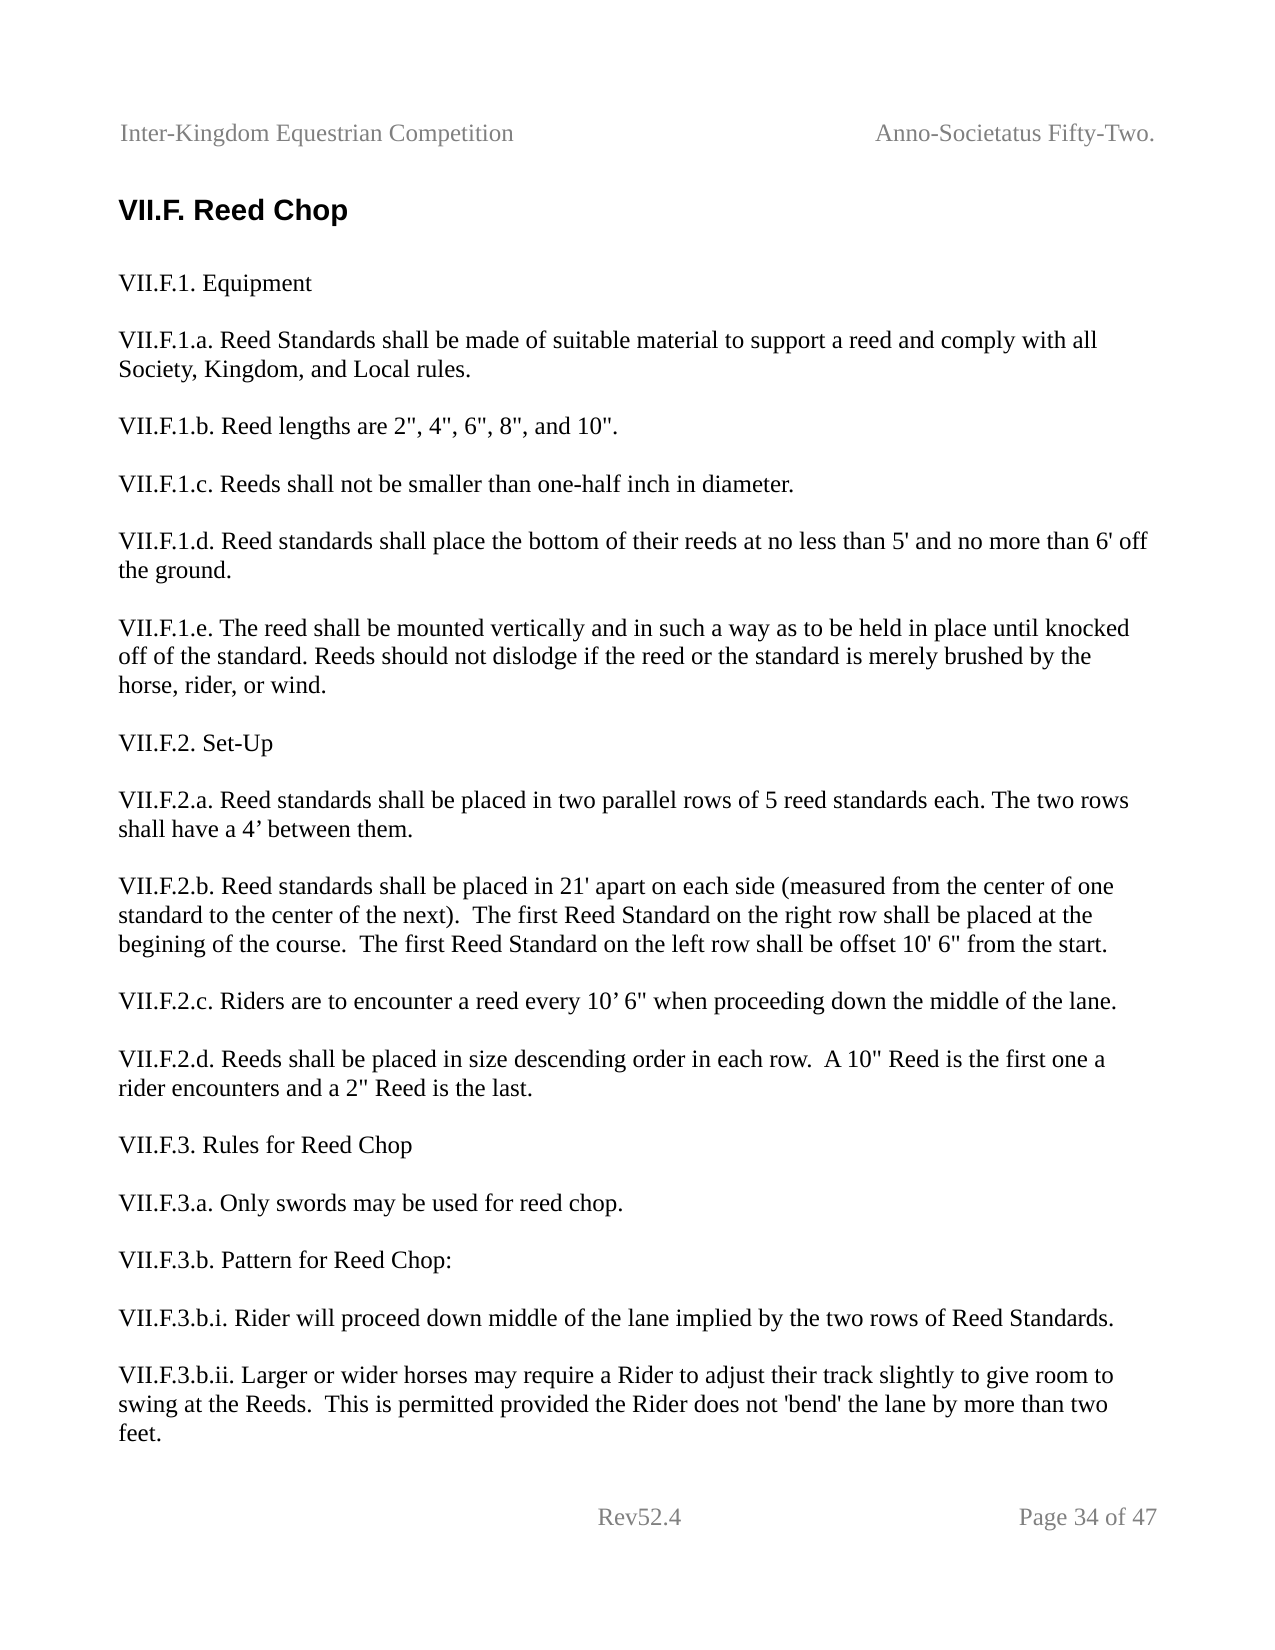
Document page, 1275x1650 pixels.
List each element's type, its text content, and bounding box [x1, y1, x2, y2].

text VII.F.1. Equipment [118, 268, 1157, 296]
text VII.F.2.a. Reed standards shall be placed in two parallel rows of 5 reed standards each. The two rows shall have a 4’ between them. [118, 785, 1157, 843]
text VII.F.2.b. Reed standards shall be placed in 21' apart on each side (measured from the center of one standard to the center of the next). The first Reed Standard on the right row shall be placed at the begining of the course. The first Reed Standard on the left row shall be offset 10' 6" from the start. [118, 871, 1157, 958]
text VII.F.3.a. Only swords may be used for reed chop. [118, 1188, 1157, 1216]
text VII.F.1.d. Reed standards shall place the bottom of their reeds at no less than 5' and no more than 6' off the ground. [118, 526, 1157, 584]
text VII.F.1.c. Reeds shall not be smaller than one-half inch in diameter. [118, 469, 1157, 498]
text VII.F.3. Rules for Reed Chop [118, 1130, 1157, 1159]
text VII.F.2.c. Riders are to encounter a reed every 10’ 6" when proceeding down the middle of the lane. [118, 986, 1157, 1015]
text VII.F.3.b.ii. Larger or wider horses may require a Rider to adjust their track slightly to give room to swing at the Reeds. This is permitted provided the Rider does not 'bend' the lane by more than two feet. [118, 1360, 1157, 1446]
text VII.F.2.d. Reeds shall be placed in size descending order in each row. A 10" Reed is the first one a rider encounters and a 2" Reed is the last. [118, 1044, 1157, 1101]
text VII.F.3.b. Pattern for Reed Chop: [118, 1245, 1157, 1274]
text VII.F.1.b. Reed lengths are 2", 4", 6", 8", and 10". [118, 411, 1157, 440]
subtitle VII.F. Reed Chop [118, 193, 1157, 226]
text VII.F.3.b.i. Rider will proceed down middle of the lane implied by the two rows of Reed Standards. [118, 1303, 1157, 1331]
text VII.F.1.a. Reed Standards shall be made of suitable material to support a reed and comply with all Society, Kingdom, and Local rules. [118, 325, 1157, 383]
text VII.F.1.e. The reed shall be mounted vertically and in such a way as to be held in place until knocked off of the standard. Reeds should not dislodge if the reed or the standard is merely brushed by the horse, rider, or wind. [118, 613, 1157, 699]
text VII.F.2. Set-Up [118, 728, 1157, 756]
